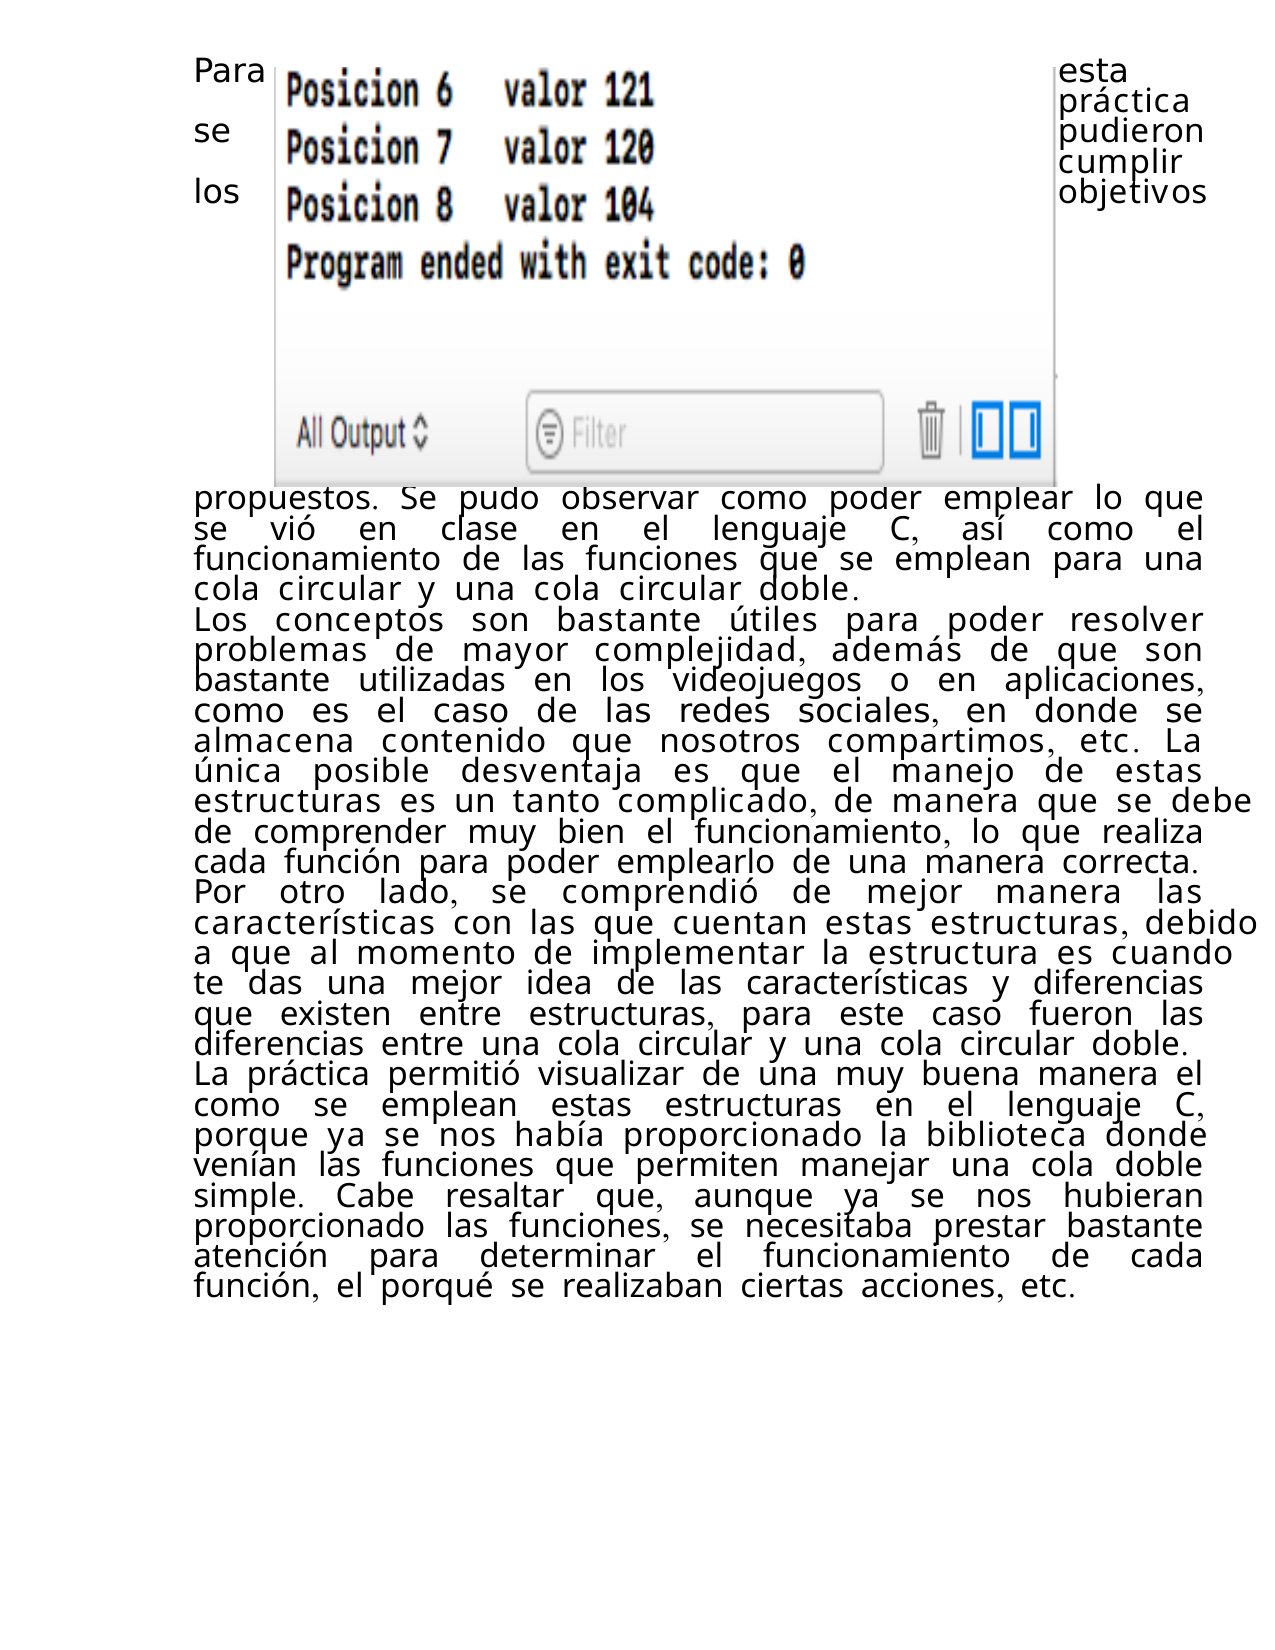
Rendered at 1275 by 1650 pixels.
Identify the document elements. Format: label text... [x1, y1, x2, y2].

text Los conceptos son bastante útiles para poder resolver problemas de mayor complejidad, además de que son bastante utilizadas en los videojuegos o en aplicaciones, como es el caso de las redes sociales, en donde se almacena contenido que nosotros compartimos, etc. La única posible desventaja es que el manejo de estas estructuras es un tanto complicado, de manera que se debe de comprender muy bien el funcionamiento, lo que realiza cada función para poder emplearlo de una manera correcta. [193, 608, 1205, 881]
text Por otro lado, se comprendió de mejor manera las características con las que cuentan estas estructuras, debido a que al momento de implementar la estructura es cuando te das una mejor idea de las características y diferencias que existen entre estructuras, para este caso fueron las diferencias entre una cola circular y una cola circular doble. [193, 881, 1205, 1063]
text Para esta práctica se pudieron cumplir los objetivos propuestos. Se pudo observar como poder emplear lo que se vió en clase en el lenguaje C, así como el funcionamiento de las funciones que se emplean para una cola circular y una cola circular doble. [193, 59, 1205, 608]
text La práctica permitió visualizar de una muy buena manera el como se emplean estas estructuras en el lenguaje C, porque ya se nos había proporcionado la biblioteca donde venían las funciones que permiten manejar una cola doble simple. Cabe resaltar que, aunque ya se nos hubieran proporcionado las funciones, se necesitaba prestar bastante atención para determinar el funcionamiento de cada función, el porqué se realizaban ciertas acciones, etc. [193, 1063, 1205, 1305]
